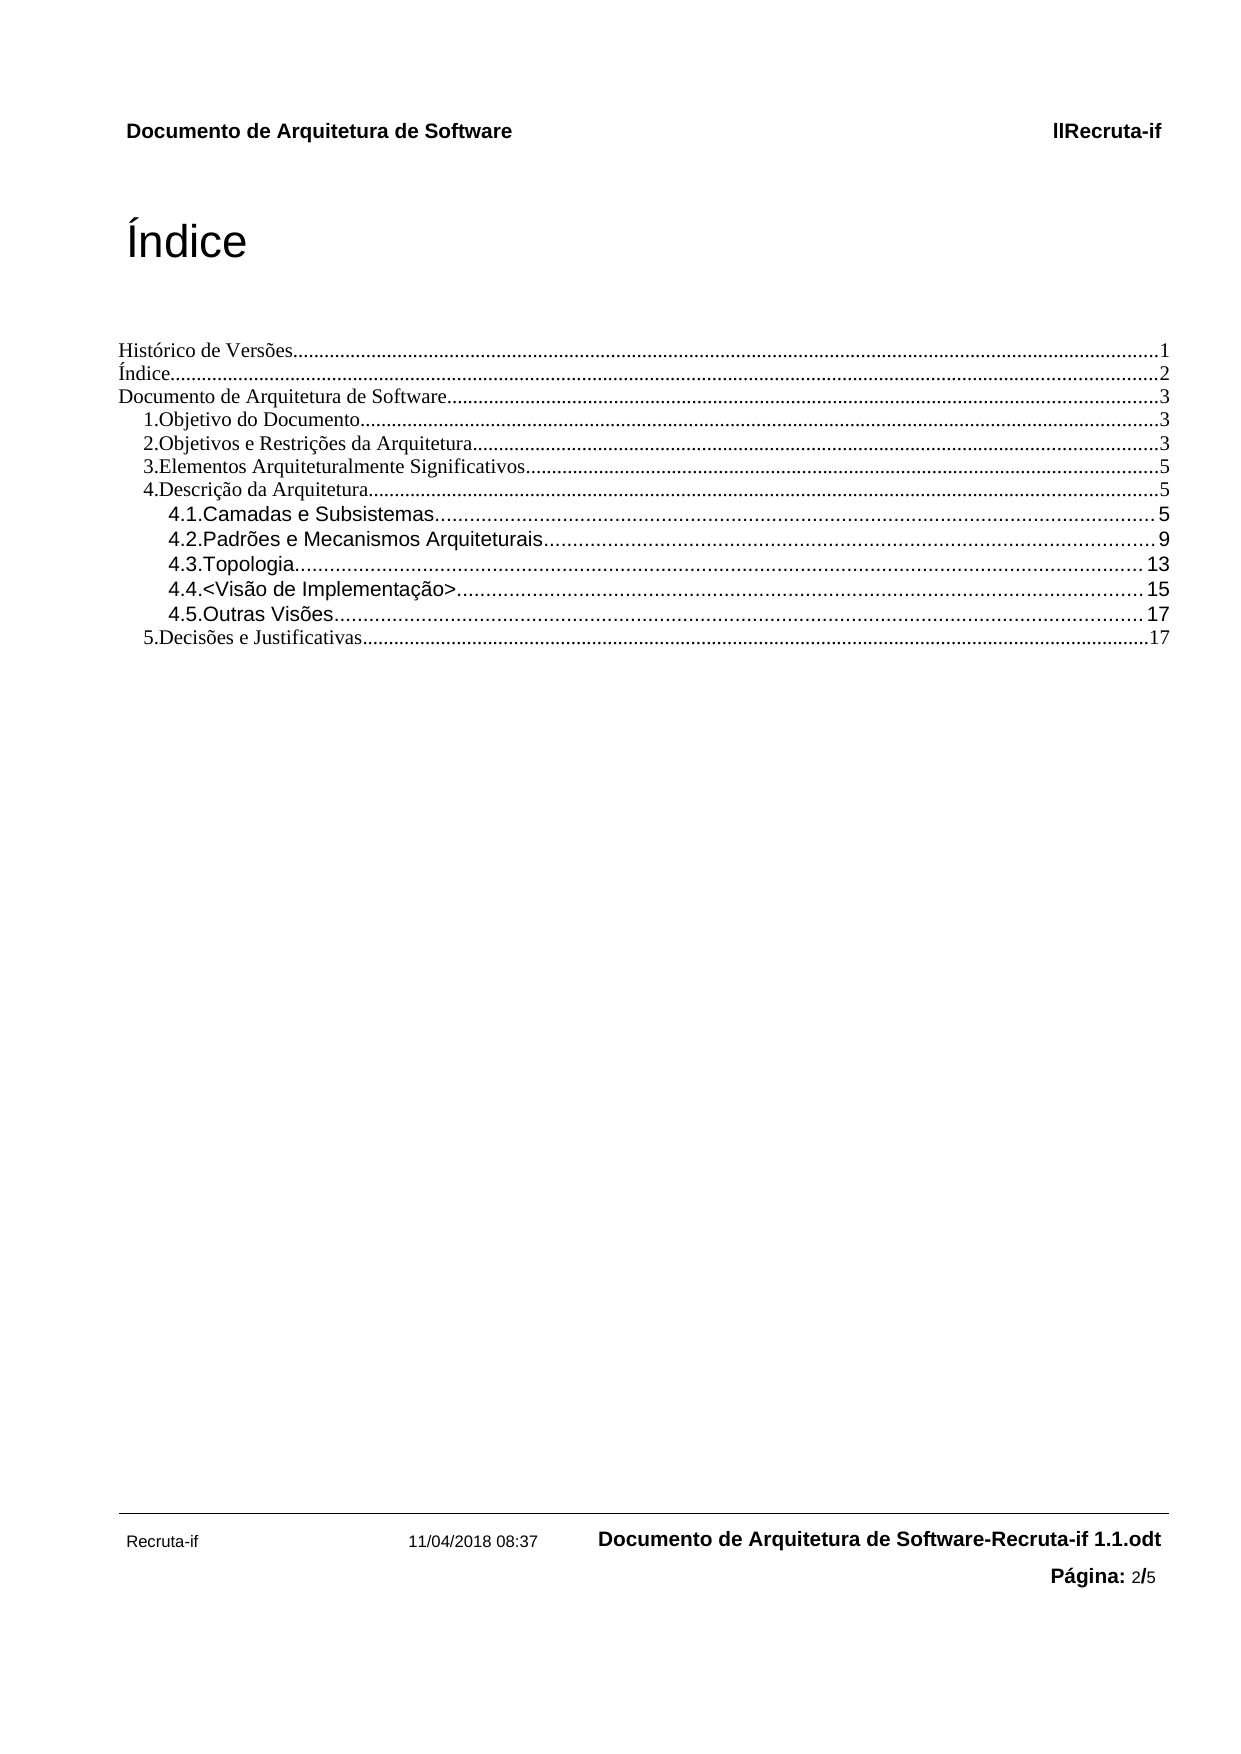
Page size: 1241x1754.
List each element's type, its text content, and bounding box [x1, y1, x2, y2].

text 4.4.<Visão de Implementação> 15 [168, 576, 1170, 601]
text Índice 2 [118, 362, 1170, 385]
text 4.2.Padrões e Mecanismos Arquiteturais 9 [168, 526, 1170, 551]
text Documento de Arquitetura de Software 3 [118, 385, 1170, 408]
text 2.Objetivos e Restrições da Arquitetura 3 [143, 431, 1170, 454]
text 1.Objetivo do Documento 3 [143, 408, 1170, 431]
text 4.3.Topologia 13 [168, 551, 1170, 576]
text 5.Decisões e Justificativas 17 [143, 626, 1170, 649]
table_header Índice [119, 191, 1169, 293]
text 4.1.Camadas e Subsistemas 5 [168, 501, 1170, 526]
text 3.Elementos Arquiteturalmente Significativos 5 [143, 454, 1170, 478]
text Histórico de Versões 1 [118, 339, 1170, 362]
text 4.5.Outras Visões 17 [168, 601, 1170, 626]
text 4.Descrição da Arquitetura 5 [143, 478, 1170, 501]
